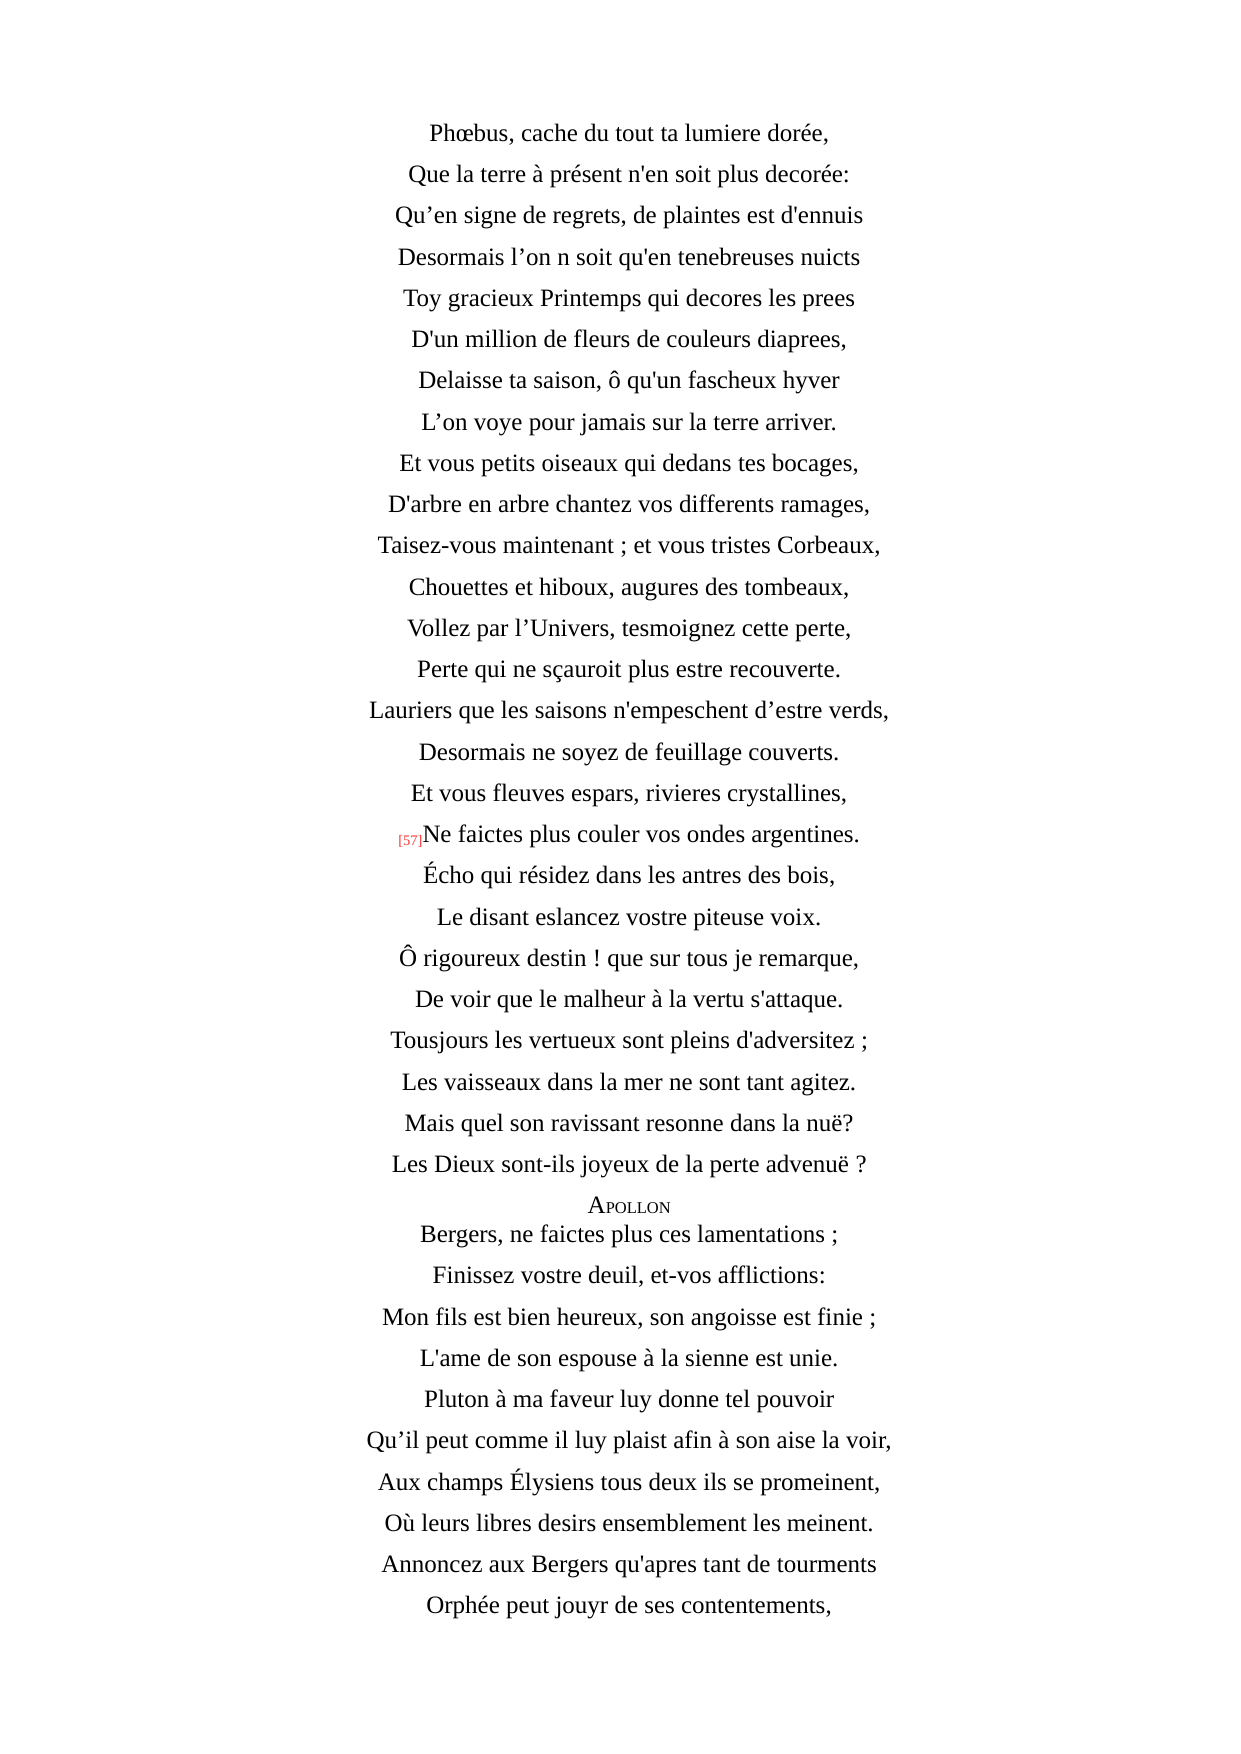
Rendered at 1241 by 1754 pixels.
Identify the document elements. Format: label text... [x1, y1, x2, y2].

text Toy gracieux Printemps qui decores les prees [118, 283, 1122, 312]
text Phœbus, cache du tout ta lumiere dorée, [118, 118, 1122, 147]
text De voir que le malheur à la vertu s'attaque. [118, 984, 1122, 1013]
text Ô rigoureux destin ! que sur tous je remarque, [118, 943, 1122, 972]
text L’on voye pour jamais sur la terre arriver. [118, 407, 1122, 436]
text Le disant eslancez vostre piteuse voix. [118, 902, 1122, 931]
text Les Dieux sont-ils joyeux de la perte advenuë ? [118, 1149, 1122, 1178]
text Lauriers que les saisons n'empeschent d’estre verds, [118, 696, 1122, 724]
text Bergers, ne faictes plus ces lamentations ; [118, 1219, 1122, 1248]
text Annoncez aux Bergers qu'apres tant de tourments [118, 1549, 1122, 1578]
text Delaisse ta saison, ô qu'un fascheux hyver [118, 366, 1122, 394]
text [57]Ne faictes plus couler vos ondes argentines. [118, 819, 1122, 848]
text Où leurs libres desirs ensemblement les meinent. [118, 1508, 1122, 1537]
text L'ame de son espouse à la sienne est unie. [118, 1343, 1122, 1372]
text Mon fils est bien heureux, son angoisse est finie ; [118, 1302, 1122, 1331]
text Vollez par l’Univers, tesmoignez cette perte, [118, 613, 1122, 642]
text Apollon [118, 1191, 1122, 1219]
text Desormais ne soyez de feuillage couverts. [118, 737, 1122, 766]
text Mais quel son ravissant resonne dans la nuë? [118, 1108, 1122, 1137]
text Tousjours les vertueux sont pleins d'adversitez ; [118, 1026, 1122, 1054]
text D'arbre en arbre chantez vos differents ramages, [118, 489, 1122, 518]
text Orphée peut jouyr de ses contentements, [118, 1591, 1122, 1619]
text Finissez vostre deuil, et-vos afflictions: [118, 1261, 1122, 1289]
text Perte qui ne sçauroit plus estre recouverte. [118, 654, 1122, 683]
text Aux champs Élysiens tous deux ils se promeinent, [118, 1467, 1122, 1496]
text Que la terre à présent n'en soit plus decorée: [118, 159, 1122, 188]
text D'un million de fleurs de couleurs diaprees, [118, 324, 1122, 353]
text Qu’il peut comme il luy plaist afin à son aise la voir, [118, 1426, 1122, 1454]
text Écho qui résidez dans les antres des bois, [118, 861, 1122, 889]
text Qu’en signe de regrets, de plaintes est d'ennuis [118, 201, 1122, 229]
text Et vous fleuves espars, rivieres crystallines, [118, 778, 1122, 807]
text Chouettes et hiboux, augures des tombeaux, [118, 572, 1122, 601]
text Les vaisseaux dans la mer ne sont tant agitez. [118, 1067, 1122, 1096]
text Pluton à ma faveur luy donne tel pouvoir [118, 1384, 1122, 1413]
text Desormais l’on n soit qu'en tenebreuses nuicts [118, 242, 1122, 271]
text Taisez-vous maintenant ; et vous tristes Corbeaux, [118, 531, 1122, 559]
text Et vous petits oiseaux qui dedans tes bocages, [118, 448, 1122, 477]
